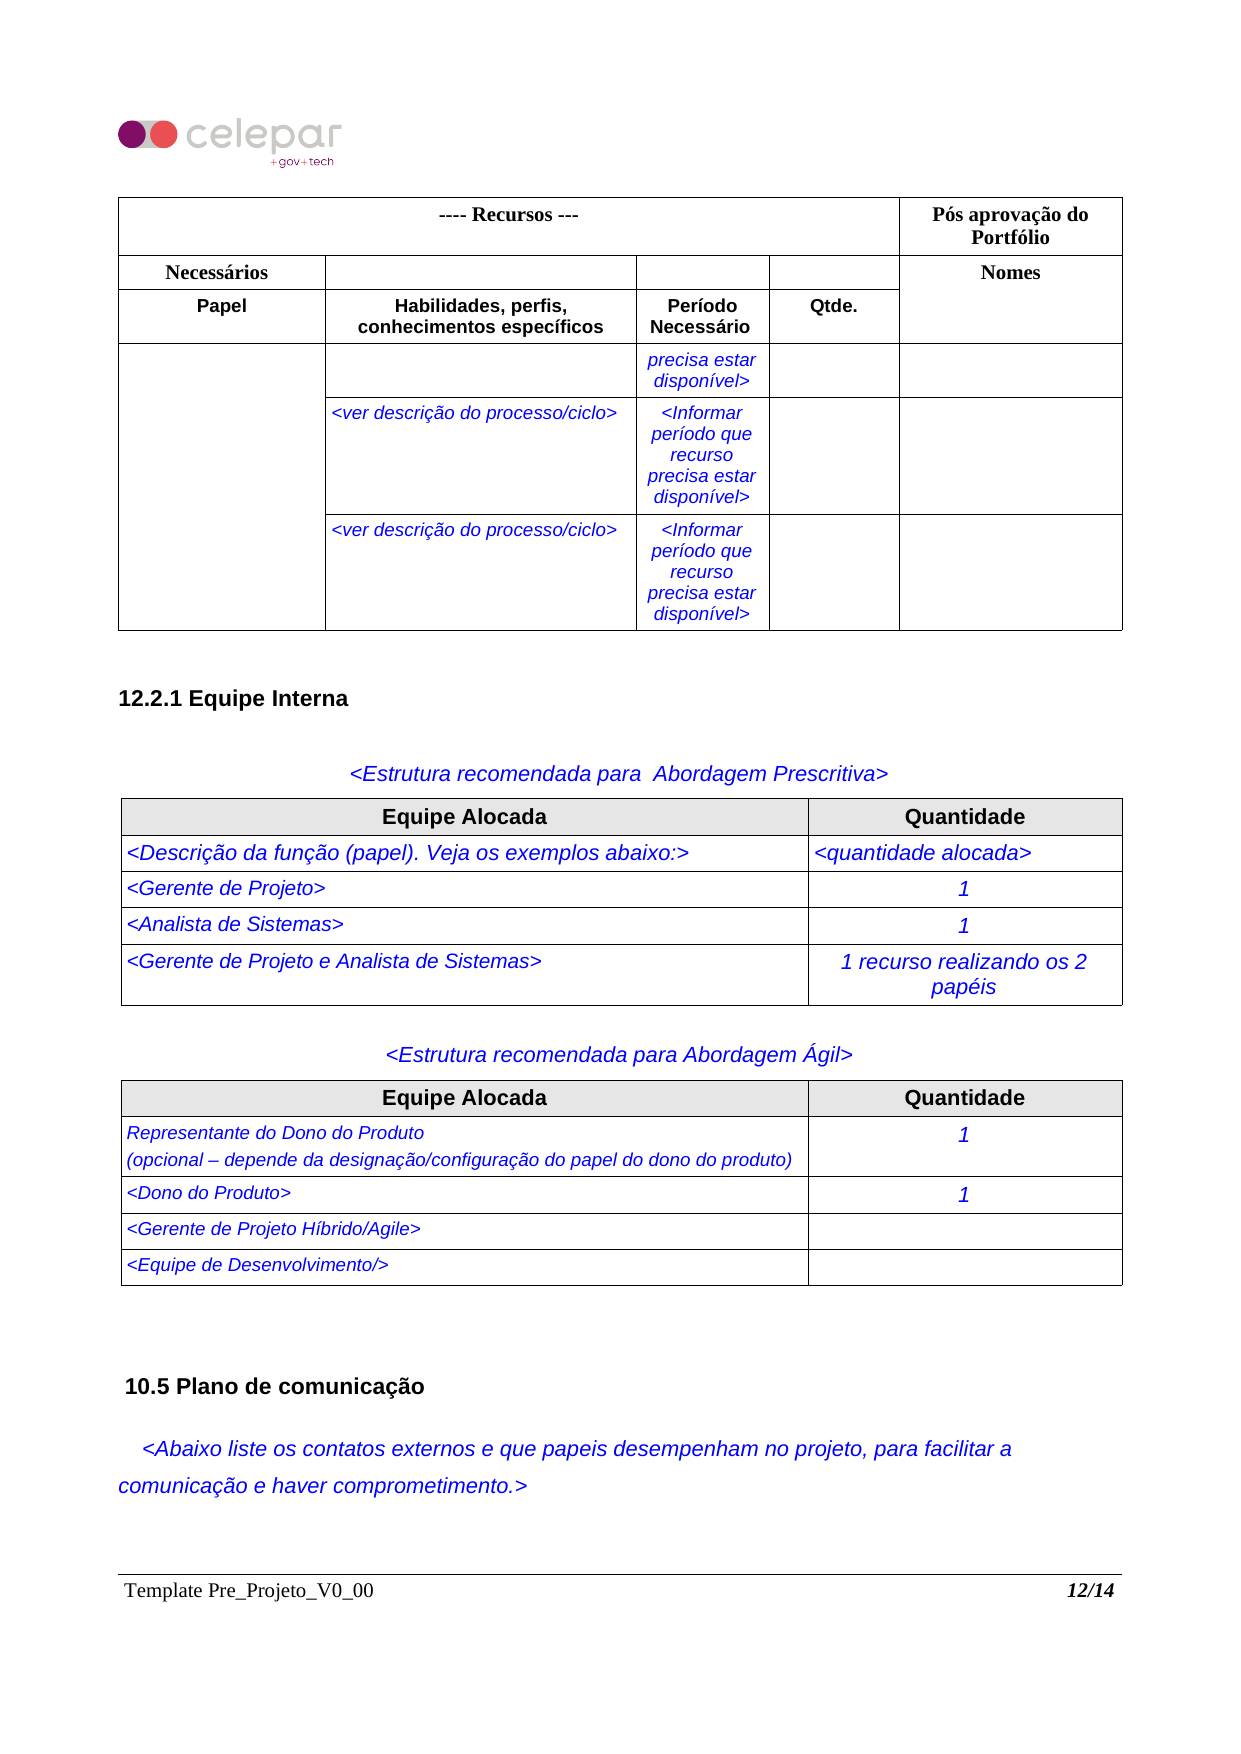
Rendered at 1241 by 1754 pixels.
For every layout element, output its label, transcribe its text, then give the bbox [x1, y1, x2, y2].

table_cell 1 [809, 1177, 1122, 1213]
table_cell [326, 344, 636, 397]
table_header ---- Recursos --- [119, 198, 899, 255]
table_cell <Informar período que recurso precisa estar disponível> [637, 398, 769, 514]
table_header Pós aprovação do Portfólio [900, 198, 1122, 255]
table_cell [809, 1214, 1122, 1249]
table_cell 1 recurso realizando os 2 papéis [809, 945, 1122, 1005]
text <Estrutura recomendada para Abordagem Prescritiva> [118, 761, 1122, 786]
table_cell [900, 398, 1122, 514]
subtitle Plano de comunicação [118, 1373, 1122, 1399]
text 12.2.1 Equipe Interna [118, 686, 1122, 711]
table_cell precisa estar disponível> [637, 344, 769, 397]
table_cell Necessários [119, 256, 325, 289]
table_cell <Gerente de Projeto> [122, 872, 808, 907]
table_cell <Gerente de Projeto e Analista de Sistemas> [122, 945, 808, 1005]
text <Abaixo liste os contatos externos e que papeis desempenham no projeto, para facilitar a comunicação e haver comprometimento.> [118, 1436, 1122, 1498]
table_cell <quantidade alocada> [809, 836, 1122, 871]
table_cell <Informar período que recurso precisa estar disponível> [637, 515, 769, 630]
table_cell 1 [809, 908, 1122, 944]
table_cell [809, 1250, 1122, 1285]
table_cell [770, 398, 899, 514]
table_cell Habilidades, perfis, conhecimentos específicos [326, 290, 636, 343]
table_cell <Equipe de Desenvolvimento/> [122, 1250, 808, 1285]
table_header Quantidade [809, 1081, 1122, 1116]
table_cell Papel [119, 290, 325, 343]
table_cell [770, 515, 899, 630]
table_cell Nomes [900, 256, 1122, 343]
table_cell [900, 344, 1122, 397]
table_cell <Descrição da função (papel). Veja os exemplos abaixo:> [122, 836, 808, 871]
table_header Quantidade [809, 799, 1122, 835]
table_header Equipe Alocada [122, 1081, 808, 1116]
table_cell <Gerente de Projeto Híbrido/Agile> [122, 1214, 808, 1249]
table_cell [770, 344, 899, 397]
table_cell 1 [809, 1117, 1122, 1176]
table_cell Período Necessário [637, 290, 769, 343]
table_cell Representante do Dono do Produto (opcional – depende da designação/configuração do papel do dono do produto) [122, 1117, 808, 1176]
picture [118, 118, 342, 168]
table_cell [637, 256, 769, 289]
table_cell [770, 256, 899, 289]
table_cell [119, 344, 325, 630]
text <Estrutura recomendada para Abordagem Ágil> [118, 1043, 1122, 1068]
table_cell [326, 256, 636, 289]
table_cell <ver descrição do processo/ciclo> [326, 398, 636, 514]
table_cell 1 [809, 872, 1122, 907]
table_cell <Dono do Produto> [122, 1177, 808, 1213]
table_header Equipe Alocada [122, 799, 808, 835]
table_cell <ver descrição do processo/ciclo> [326, 515, 636, 630]
table_cell <Analista de Sistemas> [122, 908, 808, 944]
table_cell [900, 515, 1122, 630]
table_cell Qtde. [770, 290, 899, 343]
